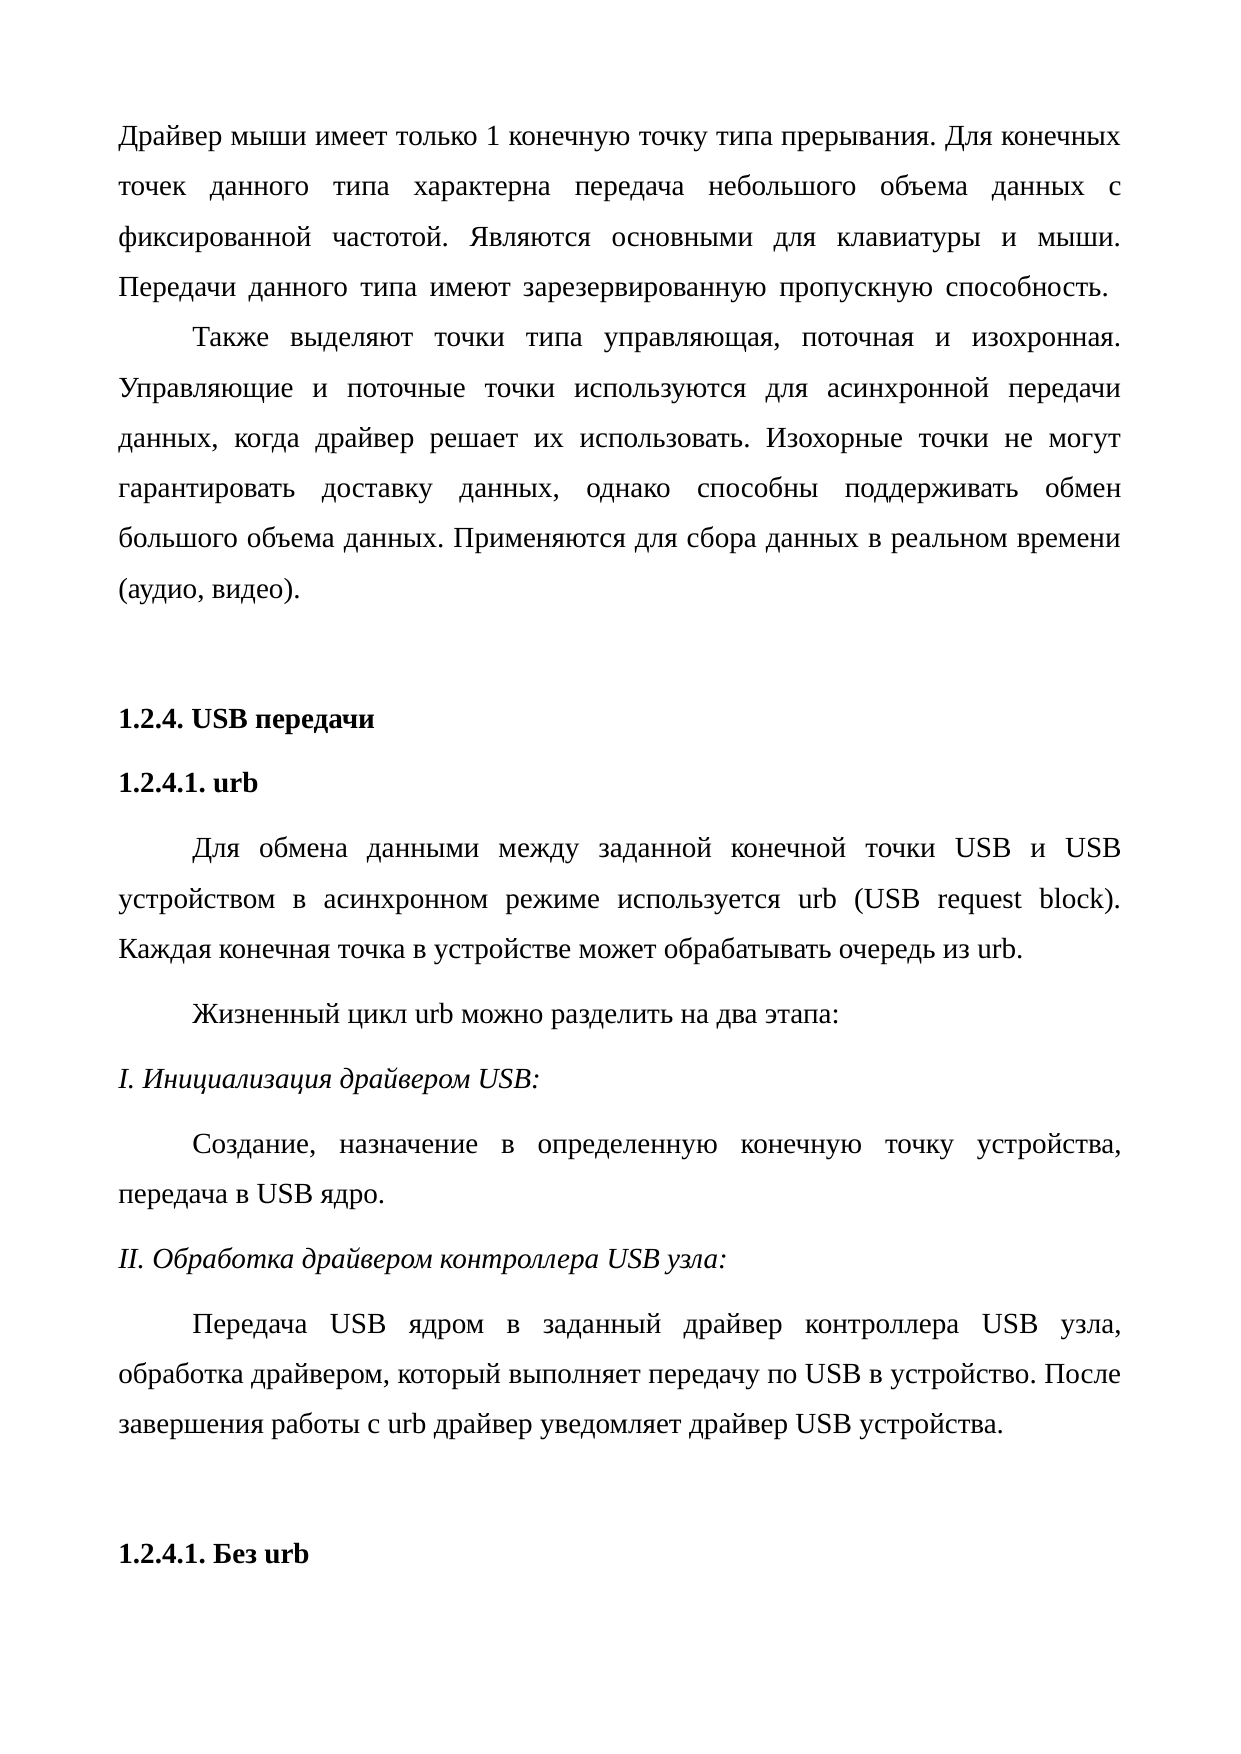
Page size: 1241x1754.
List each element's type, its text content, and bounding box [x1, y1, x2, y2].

text Жизненный цикл urb можно разделить на два этапа: [118, 996, 1122, 1029]
text Создание, назначение в определенную конечную точку устройства, передача в USB ядро. [118, 1126, 1122, 1210]
text I. Инициализация драйвером USB: [118, 1061, 1122, 1094]
text Драйвер мыши имеет только 1 конечную точку типа прерывания. Для конечных точек данного типа характерна передача небольшого объема данных с фиксированной частотой. Являются основными для клавиатуры и мыши. Передачи данного типа имеют зарезервированную пропускную способность. Также выделяют точки типа управляющая, поточная и изохронная. Управляющие и поточные точки используются для асинхронной передачи данных, когда драйвер решает их использовать. Изохорные точки не могут гарантировать доставку данных, однако способны поддерживать обмен большого объема данных. Применяются для сбора данных в реальном времени (аудио, видео). [118, 118, 1122, 604]
text Передача USB ядром в заданный драйвер контроллера USB узла, обработка драйвером, который выполняет передачу по USB в устройство. После завершения работы с urb драйвер уведомляет драйвер USB устройства. [118, 1306, 1122, 1440]
text 1.2.4.1. urb [118, 766, 1122, 799]
text II. Обработка драйвером контроллера USB узла: [118, 1241, 1122, 1274]
text 1.2.4.1. Без urb [118, 1536, 1122, 1570]
text Для обмена данными между заданной конечной точки USB и USB устройством в асинхронном режиме используется urb (USB request block). Каждая конечная точка в устройстве может обрабатывать очередь из urb. [118, 831, 1122, 965]
text 1.2.4. USB передачи [118, 701, 1122, 734]
